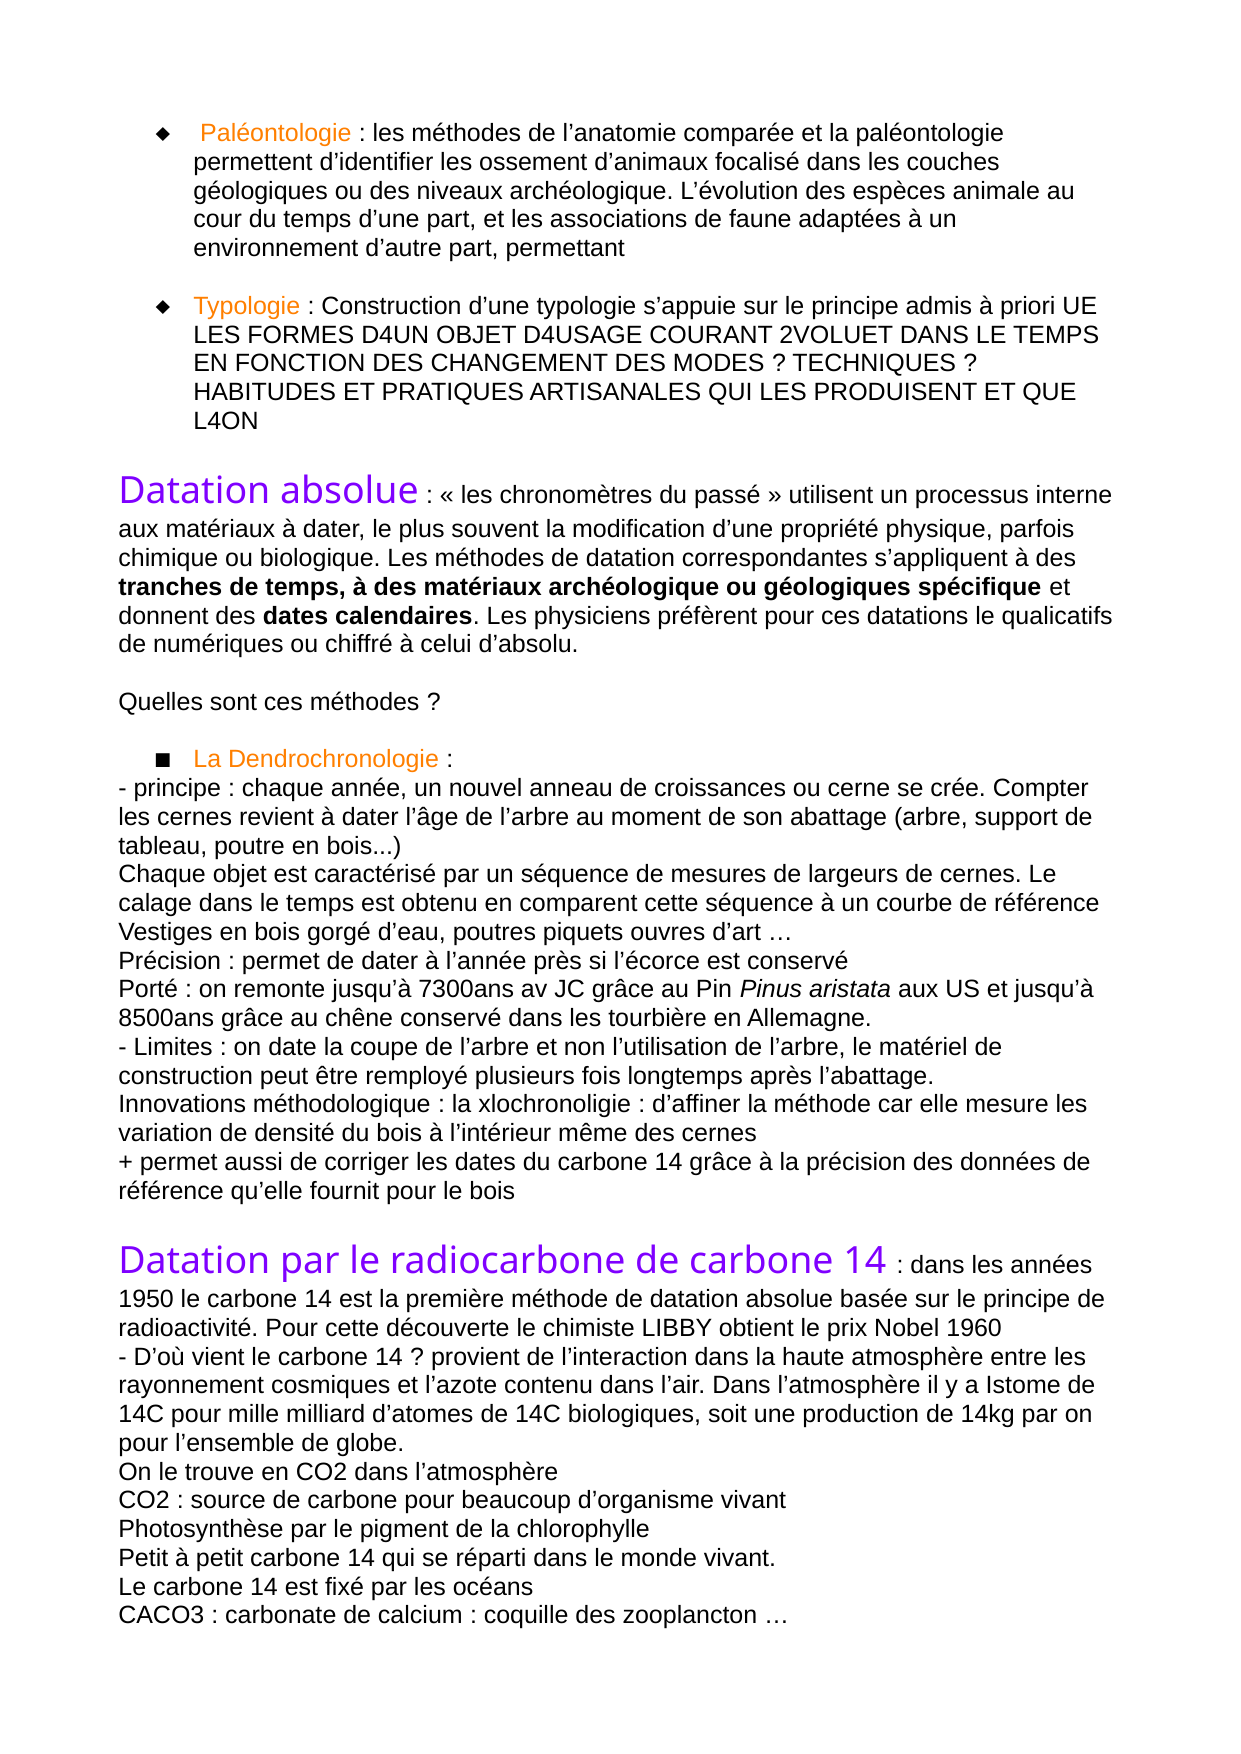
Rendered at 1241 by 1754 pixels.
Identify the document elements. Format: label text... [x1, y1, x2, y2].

text Datation absolue : « les chronomètres du passé » utilisent un processus interne aux matériaux à dater, le plus souvent la modification d’une propriété physique, parfois chimique ou biologique. Les méthodes de datation correspondantes s’appliquent à des tranches de temps, à des matériaux archéologique ou géologiques spécifique et donnent des dates calendaires. Les physiciens préfèrent pour ces datations le qualicatifs de numériques ou chiffré à celui d’absolu. [118, 463, 1122, 658]
text - principe : chaque année, un nouvel anneau de croissances ou cerne se crée. Compter les cernes revient à dater l’âge de l’arbre au moment de son abattage (arbre, support de tableau, poutre en bois...) [118, 773, 1122, 859]
text - Limites : on date la coupe de l’arbre et non l’utilisation de l’arbre, le matériel de construction peut être remployé plusieurs fois longtemps après l’abattage. [118, 1032, 1122, 1089]
text Vestiges en bois gorgé d’eau, poutres piquets ouvres d’art … [118, 917, 1122, 946]
text Innovations méthodologique : la xlochronoligie : d’affiner la méthode car elle mesure les variation de densité du bois à l’intérieur même des cernes [118, 1089, 1122, 1147]
text Photosynthèse par le pigment de la chlorophylle [118, 1514, 1122, 1543]
text Datation par le radiocarbone de carbone 14 : dans les années 1950 le carbone 14 est la première méthode de datation absolue basée sur le principe de radioactivité. Pour cette découverte le chimiste LIBBY obtient le prix Nobel 1960 [118, 1233, 1122, 1342]
text Chaque objet est caractérisé par un séquence de mesures de largeurs de cernes. Le calage dans le temps est obtenu en comparent cette séquence à un courbe de référence [118, 859, 1122, 917]
text Précision : permet de dater à l’année près si l’écorce est conservé [118, 946, 1122, 974]
text - D’où vient le carbone 14 ? provient de l’interaction dans la haute atmosphère entre les rayonnement cosmiques et l’azote contenu dans l’air. Dans l’atmosphère il y a Istome de 14C pour mille milliard d’atomes de 14C biologiques, soit une production de 14kg par on pour l’ensemble de globe. [118, 1342, 1122, 1457]
text Petit à petit carbone 14 qui se réparti dans le monde vivant. [118, 1543, 1122, 1572]
text CO2 : source de carbone pour beaucoup d’organisme vivant [118, 1486, 1122, 1514]
text Quelles sont ces méthodes ? [118, 687, 1122, 716]
text Le carbone 14 est fixé par les océans [118, 1572, 1122, 1601]
text CACO3 : carbonate de calcium : coquille des zooplancton … [118, 1601, 1122, 1629]
text On le trouve en CO2 dans l’atmosphère [118, 1457, 1122, 1486]
list Paléontologie : les méthodes de l’anatomie comparée et la paléontologie permettent d’identifier les ossement d’animaux focalisé dans les couches géologiques ou des niveaux archéologique. L’évolution des espèces animale au cour du temps d’une part, et les associations de faune adaptées à un environnement d’autre part, permettant [156, 118, 1122, 262]
text Porté : on remonte jusqu’à 7300ans av JC grâce au Pin Pinus aristata aux US et jusqu’à 8500ans grâce au chêne conservé dans les tourbière en Allemagne. [118, 974, 1122, 1032]
list Typologie : Construction d’une typologie s’appuie sur le principe admis à priori UE LES FORMES D4UN OBJET D4USAGE COURANT 2VOLUET DANS LE TEMPS EN FONCTION DES CHANGEMENT DES MODES ? TECHNIQUES ? HABITUDES ET PRATIQUES ARTISANALES QUI LES PRODUISENT ET QUE L4ON [156, 291, 1122, 434]
text + permet aussi de corriger les dates du carbone 14 grâce à la précision des données de référence qu’elle fournit pour le bois [118, 1147, 1122, 1204]
list La Dendrochronologie : [156, 744, 1122, 773]
